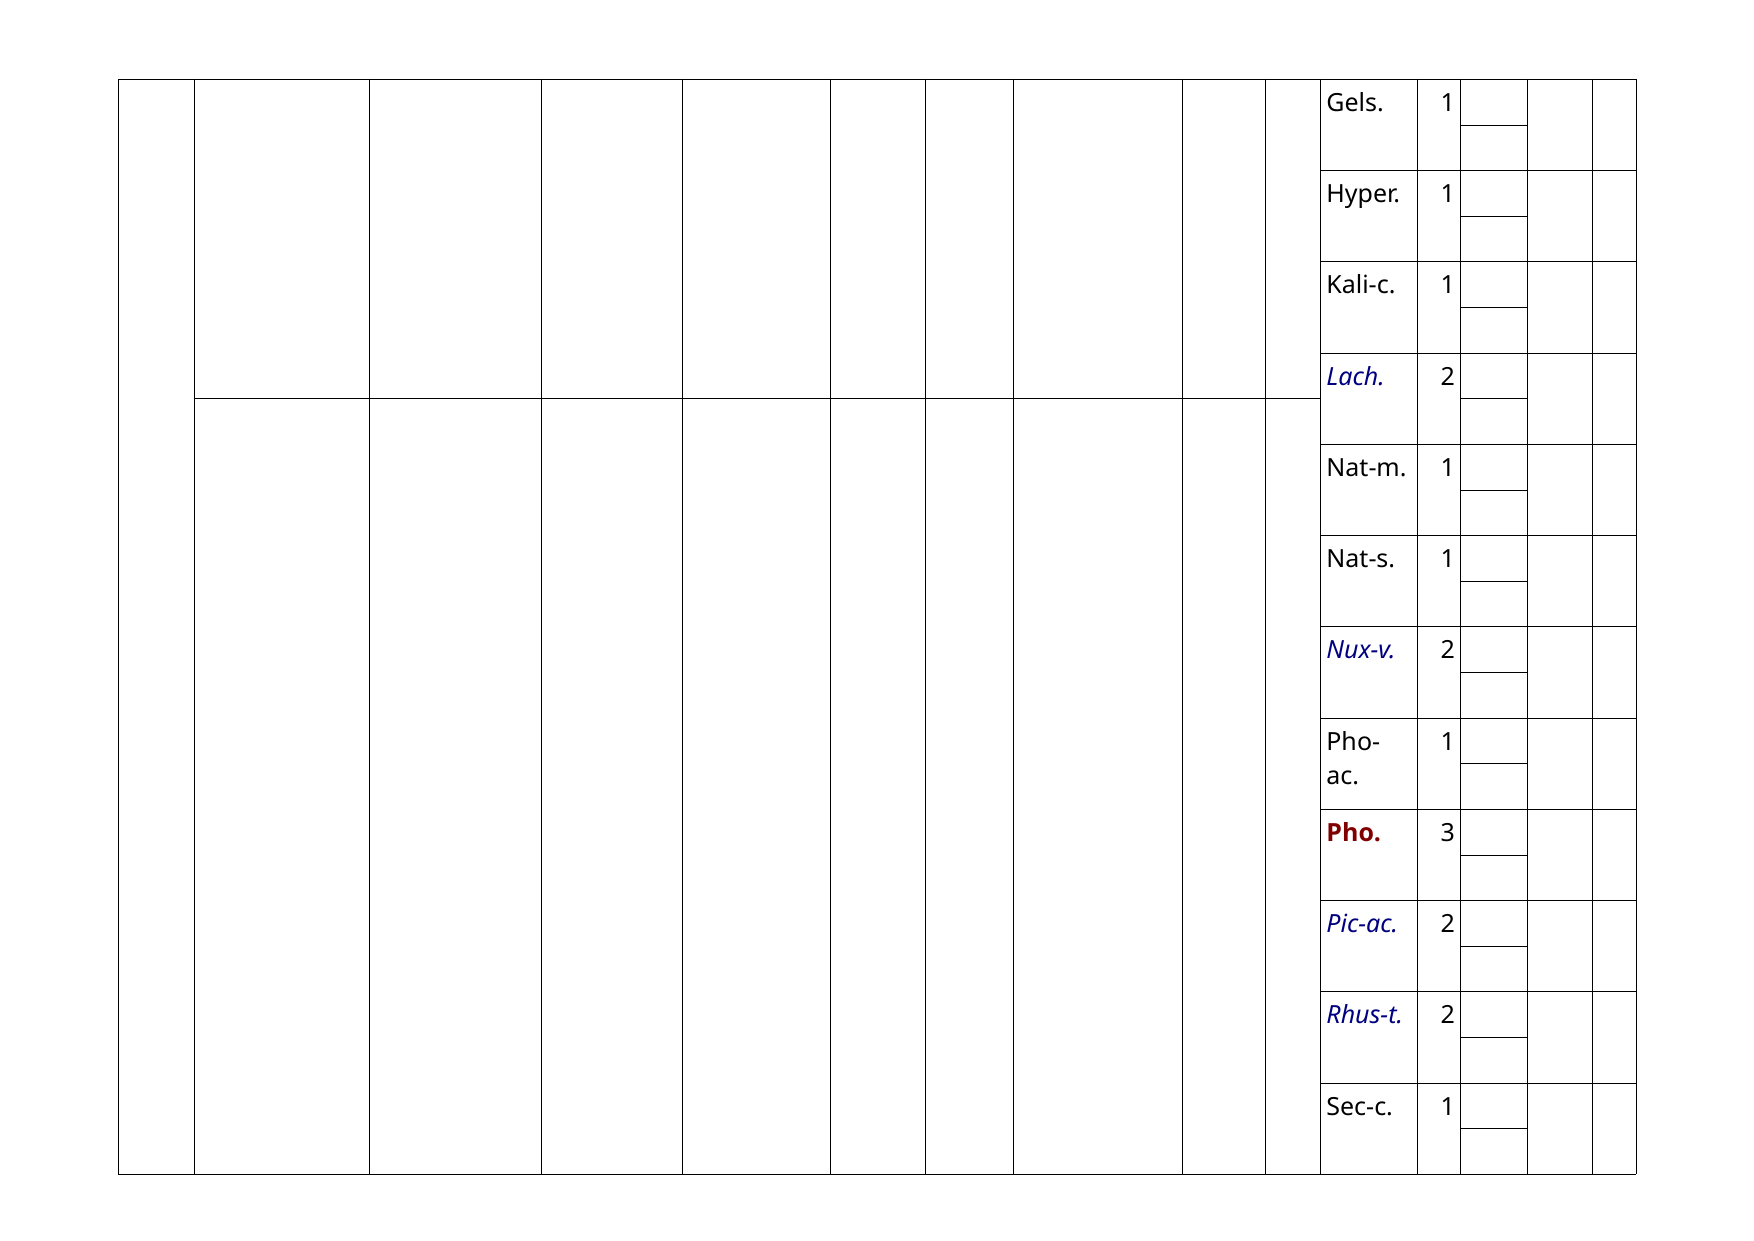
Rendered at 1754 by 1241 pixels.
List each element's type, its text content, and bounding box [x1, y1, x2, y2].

table_cell [1461, 1084, 1527, 1128]
table_cell 2 [1418, 992, 1460, 1083]
table_cell 3 [1418, 810, 1460, 900]
table_cell [1528, 992, 1592, 1083]
table_cell [1528, 1084, 1592, 1174]
table_cell [1593, 536, 1636, 626]
table_cell [1593, 627, 1636, 718]
table_cell [1183, 399, 1265, 1174]
table_cell [1461, 1038, 1527, 1083]
table_cell [1461, 262, 1527, 307]
table_cell [1528, 901, 1592, 991]
table_cell [1461, 399, 1527, 444]
table_cell [683, 399, 830, 1174]
table_cell [1461, 445, 1527, 489]
table_cell Nat-s. [1321, 536, 1417, 626]
table_cell [195, 80, 369, 398]
table_cell [1528, 810, 1592, 900]
table_cell Pho-ac. [1321, 719, 1417, 809]
table_cell [1593, 80, 1636, 170]
table_cell [831, 80, 925, 398]
table_cell [1593, 445, 1636, 535]
table_cell Gels. [1321, 80, 1417, 170]
table_cell Kali-c. [1321, 262, 1417, 353]
table_cell [683, 80, 830, 398]
table_cell 1 [1418, 536, 1460, 626]
table_cell 2 [1418, 354, 1460, 444]
table_cell [1528, 354, 1592, 444]
table_cell [1266, 80, 1320, 398]
table_cell [1593, 262, 1636, 353]
table_cell [1461, 856, 1527, 900]
table_cell [1593, 901, 1636, 991]
table_cell [119, 80, 194, 1174]
table_cell [1593, 354, 1636, 444]
table_cell [1528, 627, 1592, 718]
table_cell [542, 80, 682, 398]
table_cell [1461, 536, 1527, 581]
table_cell 1 [1418, 445, 1460, 535]
table_cell [370, 399, 541, 1174]
table_cell [1461, 719, 1527, 763]
table_cell [1461, 308, 1527, 353]
table_cell [542, 399, 682, 1174]
table_cell [1461, 992, 1527, 1037]
table_cell [1528, 719, 1592, 809]
table_cell [1461, 491, 1527, 535]
table_cell [1461, 673, 1527, 718]
table_cell [1528, 445, 1592, 535]
table_cell Pic-ac. [1321, 901, 1417, 991]
table_cell [1593, 992, 1636, 1083]
table_cell [1461, 354, 1527, 398]
table_cell [1183, 80, 1265, 398]
table_cell [1528, 536, 1592, 626]
table_cell [195, 399, 369, 1174]
table_cell [1461, 901, 1527, 946]
table_cell 1 [1418, 262, 1460, 353]
table_cell Sec-c. [1321, 1084, 1417, 1174]
table_cell [926, 80, 1013, 398]
table_cell [1528, 80, 1592, 170]
table_cell [1461, 126, 1527, 170]
table_cell Rhus-t. [1321, 992, 1417, 1083]
table_cell [370, 80, 541, 398]
table_cell Nat-m. [1321, 445, 1417, 535]
table_cell 1 [1418, 719, 1460, 809]
table_cell Lach. [1321, 354, 1417, 444]
table_cell [1461, 80, 1527, 124]
table_cell [1461, 627, 1527, 672]
table_cell 1 [1418, 1084, 1460, 1174]
table_cell [1461, 582, 1527, 626]
table_cell [1014, 399, 1182, 1174]
table_cell [831, 399, 925, 1174]
table_cell [1266, 399, 1320, 1174]
table_cell [1593, 810, 1636, 900]
table_cell [1593, 171, 1636, 261]
table_cell 1 [1418, 171, 1460, 261]
table_cell [1461, 171, 1527, 216]
table_cell 1 [1418, 80, 1460, 170]
table_cell [1593, 1084, 1636, 1174]
table_cell [1461, 217, 1527, 261]
table_cell [1461, 764, 1527, 809]
table_cell [1461, 1129, 1527, 1174]
table_cell [1014, 80, 1182, 398]
table_cell 2 [1418, 627, 1460, 718]
table_cell [926, 399, 1013, 1174]
table_cell Pho. [1321, 810, 1417, 900]
table_cell [1593, 719, 1636, 809]
table_cell Nux-v. [1321, 627, 1417, 718]
table_cell [1461, 810, 1527, 854]
table_cell 2 [1418, 901, 1460, 991]
table_cell [1528, 262, 1592, 353]
table_cell [1461, 947, 1527, 991]
table_cell Hyper. [1321, 171, 1417, 261]
table_cell [1528, 171, 1592, 261]
